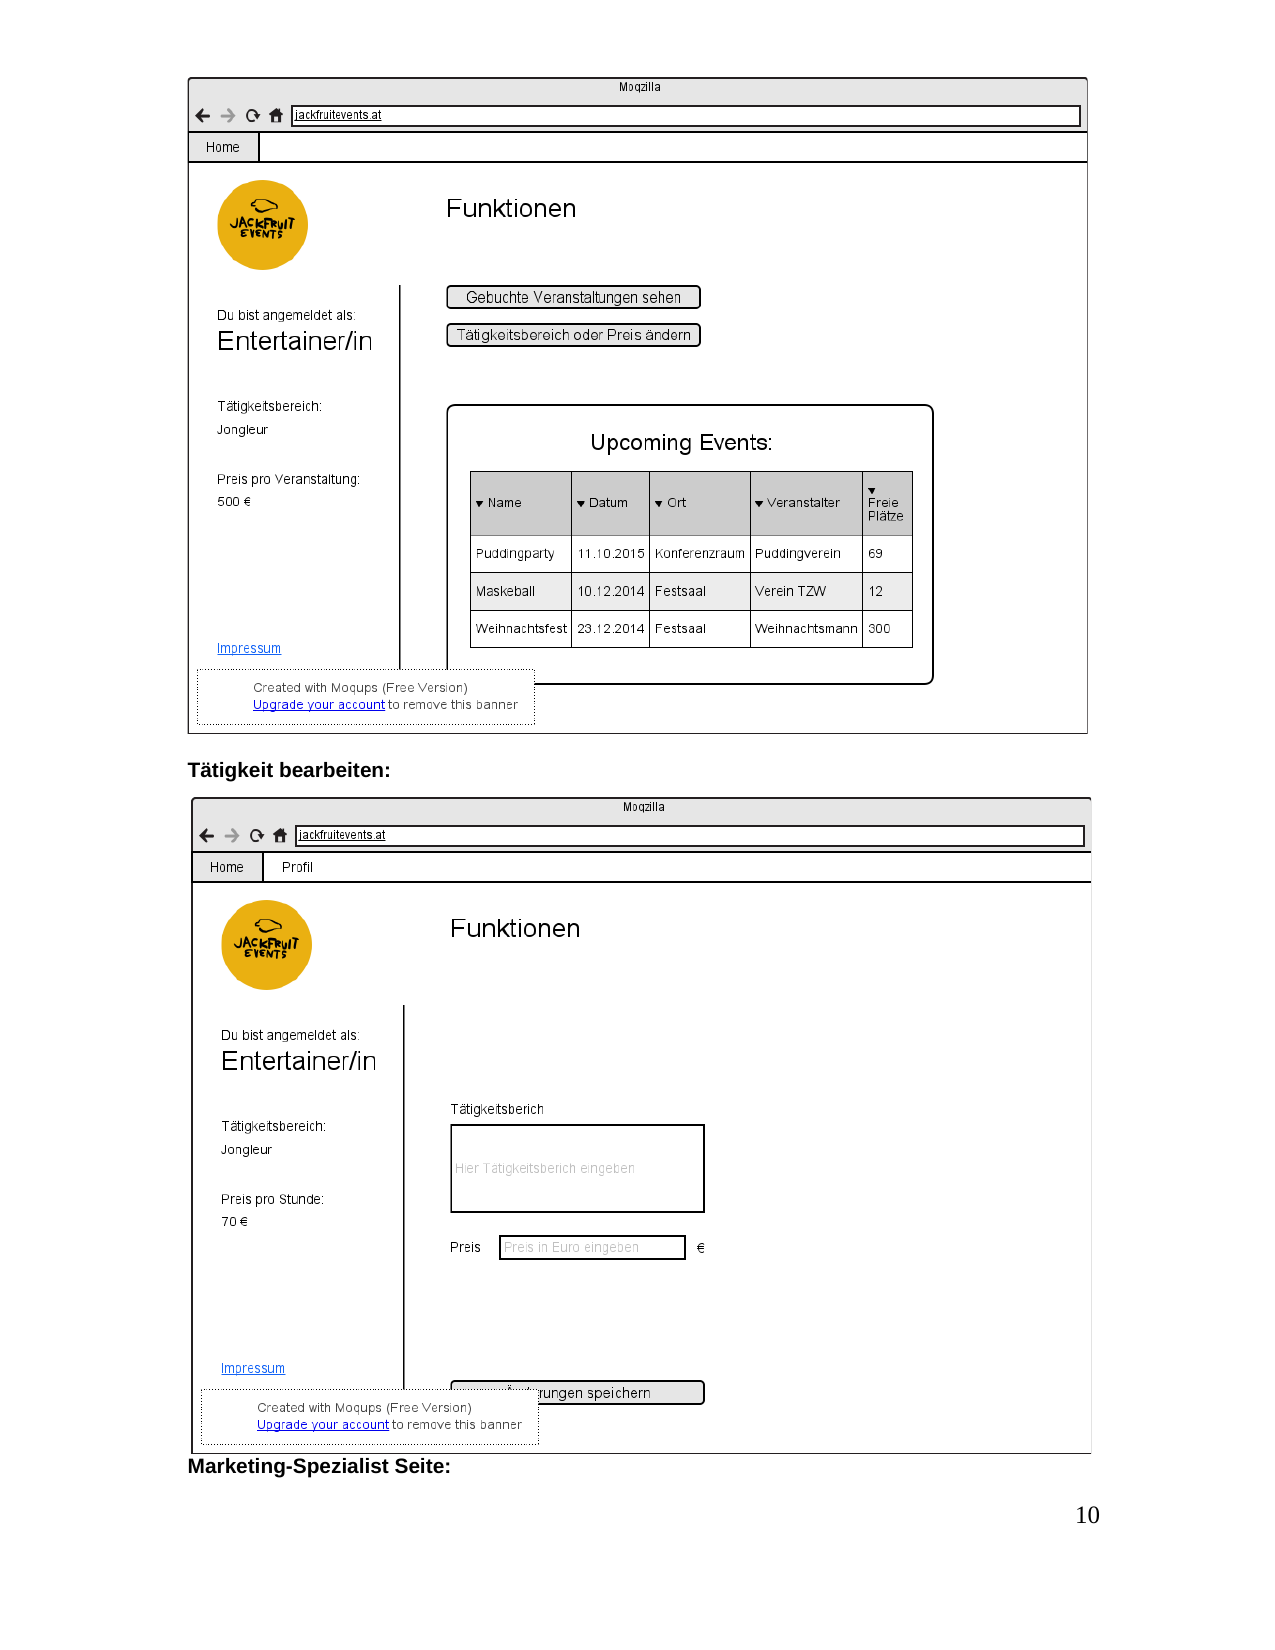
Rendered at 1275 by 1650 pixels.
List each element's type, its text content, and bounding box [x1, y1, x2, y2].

text Tätigkeit bearbeiten: [187, 757, 1087, 781]
text Marketing-Spezialist Seite: [187, 781, 1087, 1478]
